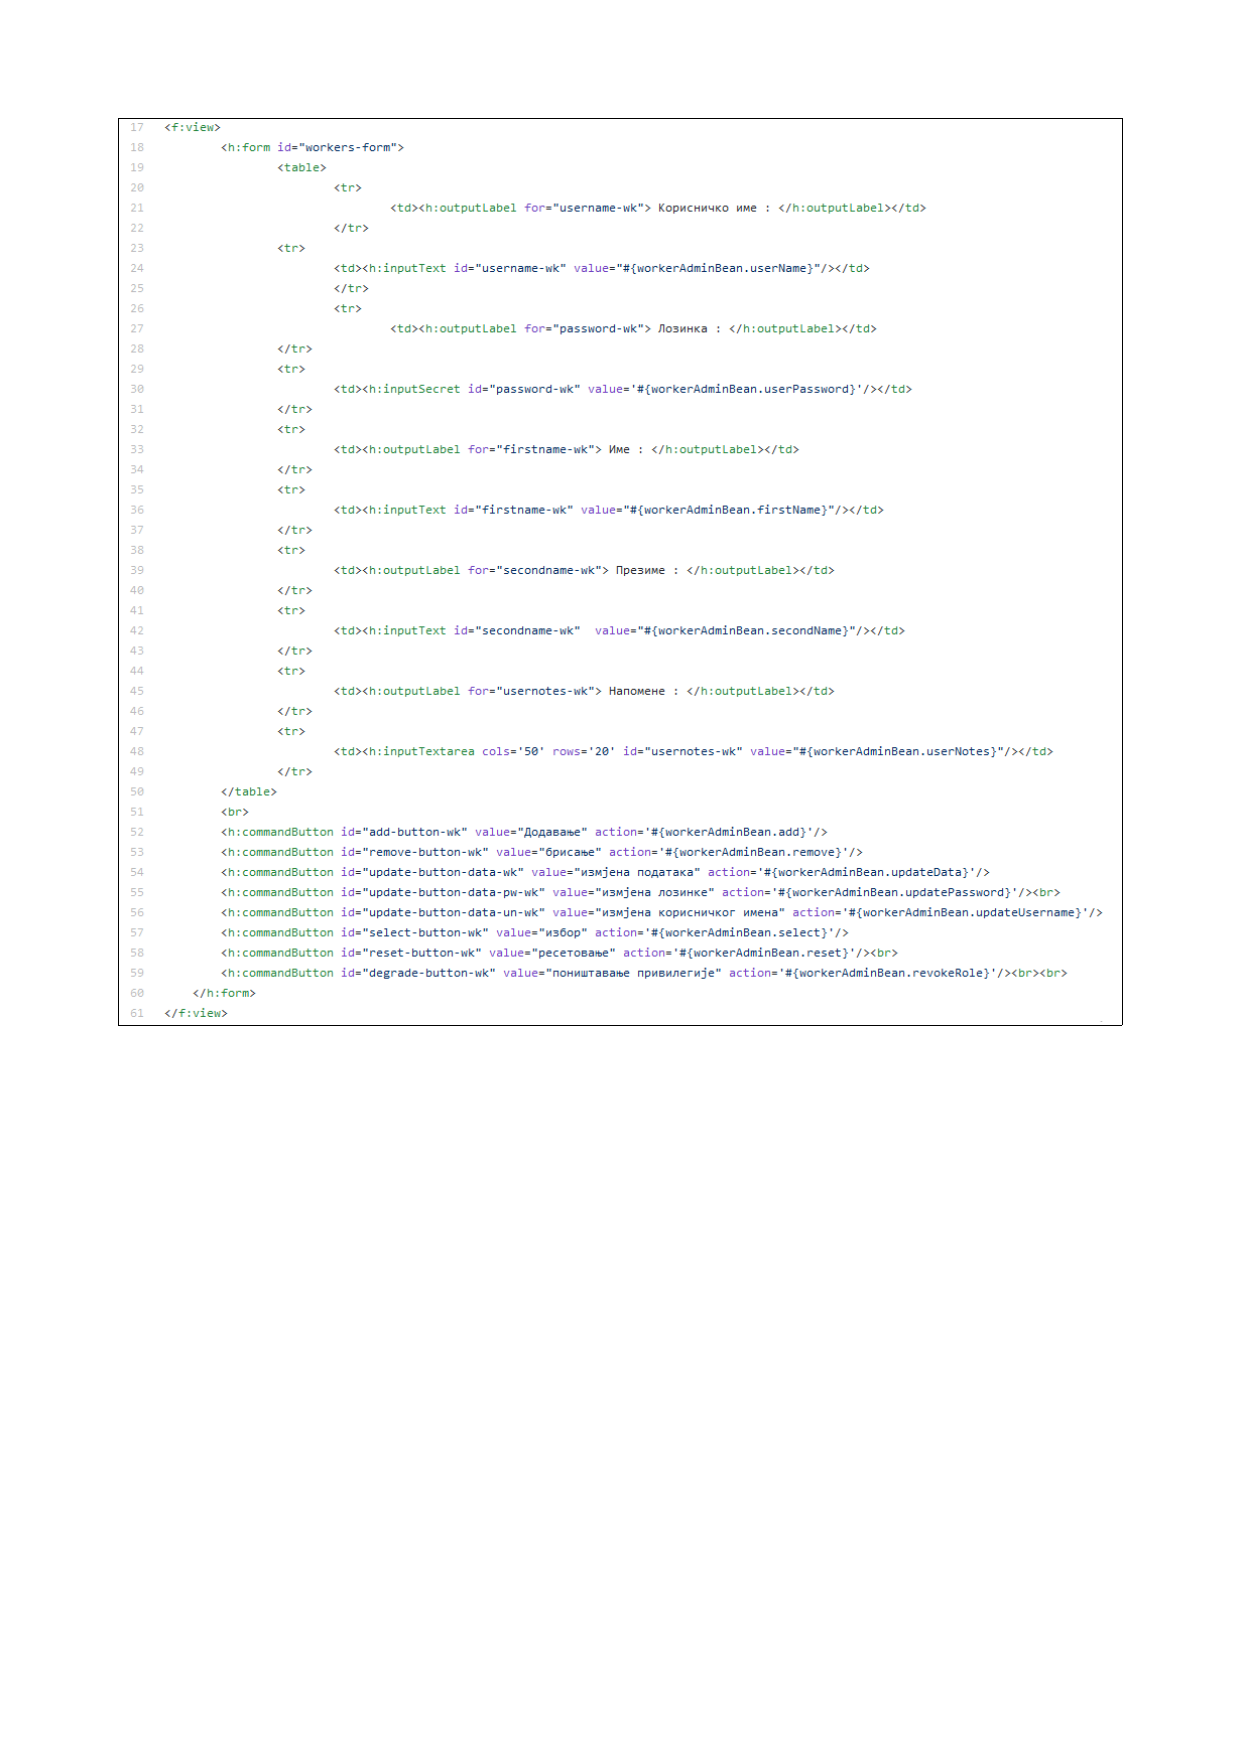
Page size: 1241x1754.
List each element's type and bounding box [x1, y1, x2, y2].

picture [121, 121, 1119, 1022]
